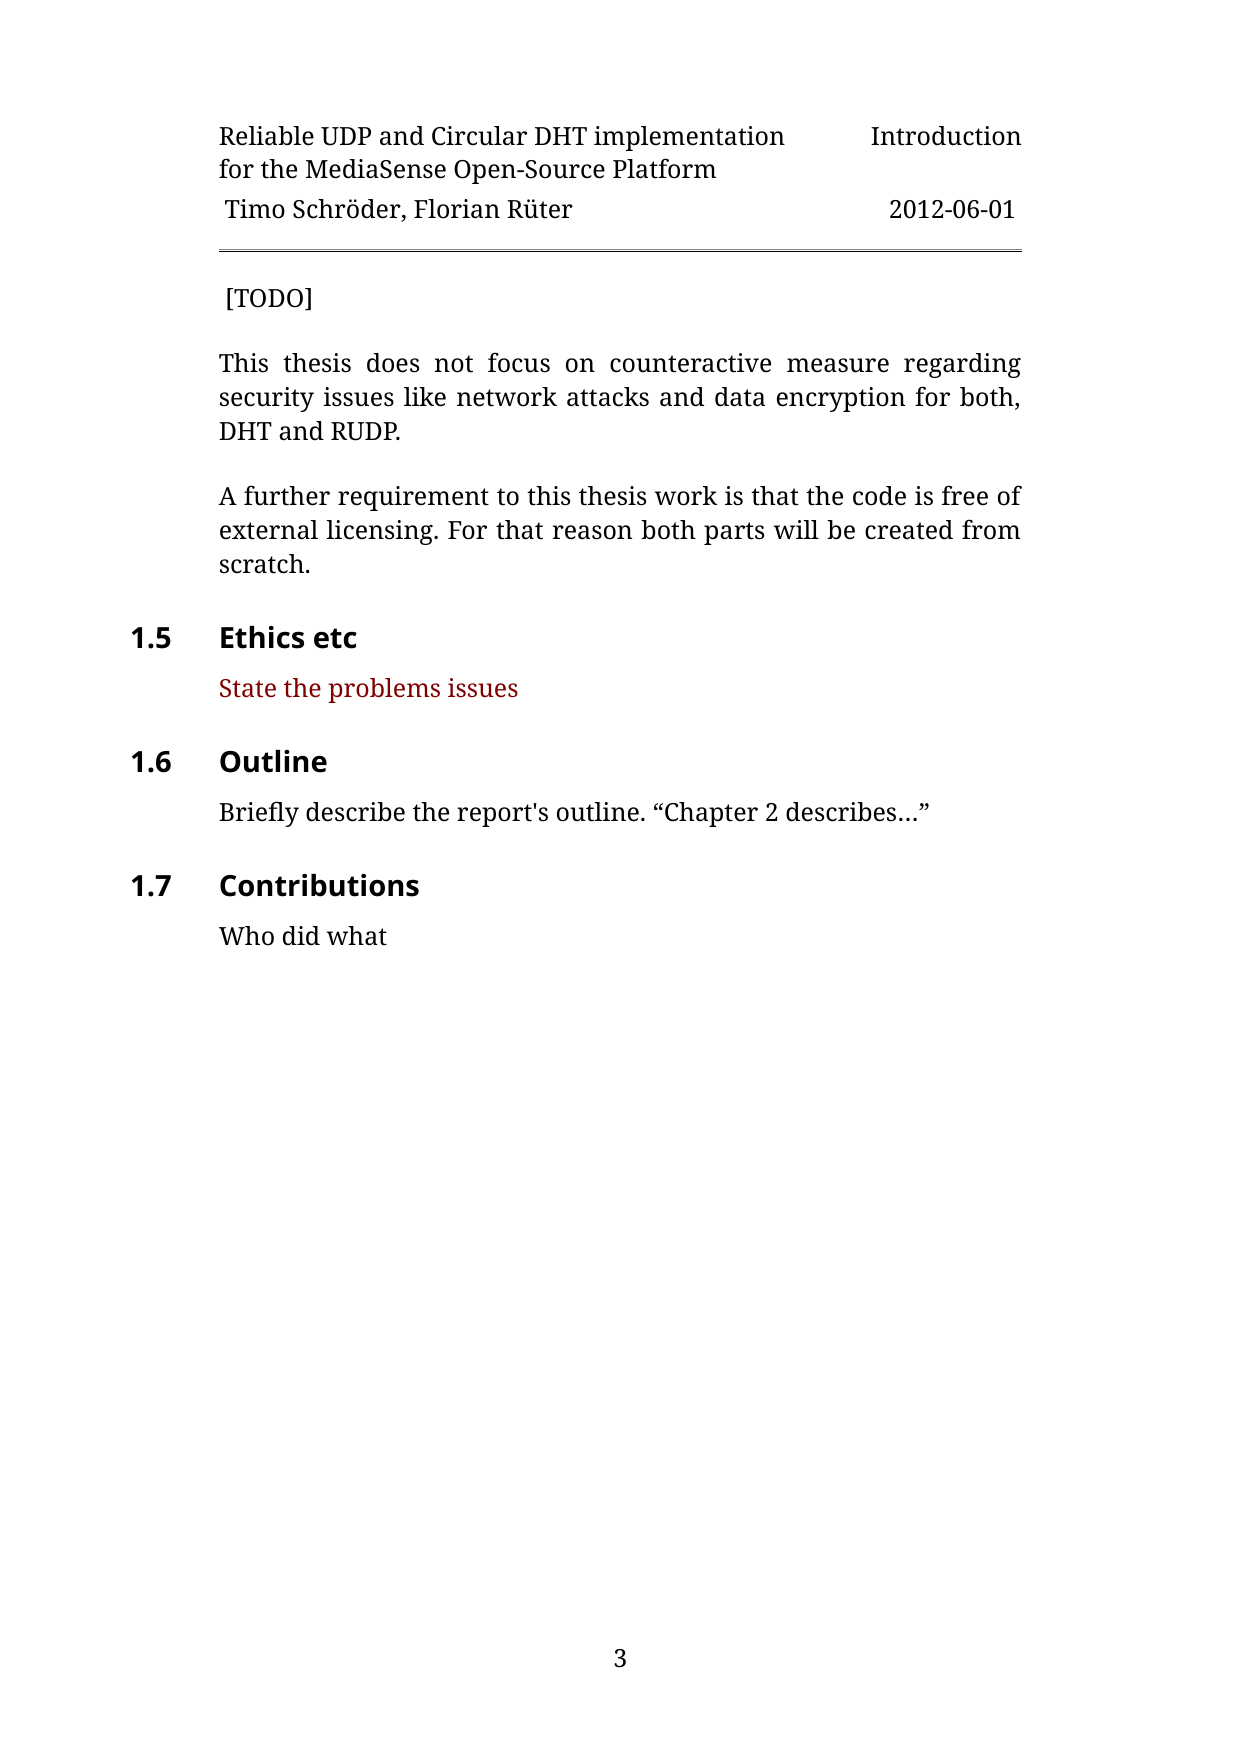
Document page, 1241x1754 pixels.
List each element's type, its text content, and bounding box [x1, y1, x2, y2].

text Who did what [218, 918, 1022, 952]
text [TODO] [218, 281, 1022, 315]
subtitle Outline [130, 742, 1022, 781]
text A further requirement to this thesis work is that the code is free of external licensing. For that reason both parts will be created from scratch. [218, 478, 1022, 581]
subtitle Contributions [130, 866, 1022, 905]
text State the problems issues [218, 671, 1022, 704]
subtitle Ethics etc [130, 618, 1022, 657]
text Briefly describe the report's outline. “Chapter 2 describes…” [218, 794, 1022, 828]
text This thesis does not focus on counteractive measure regarding security issues like network attacks and data encryption for both, DHT and RUDP. [218, 346, 1022, 448]
